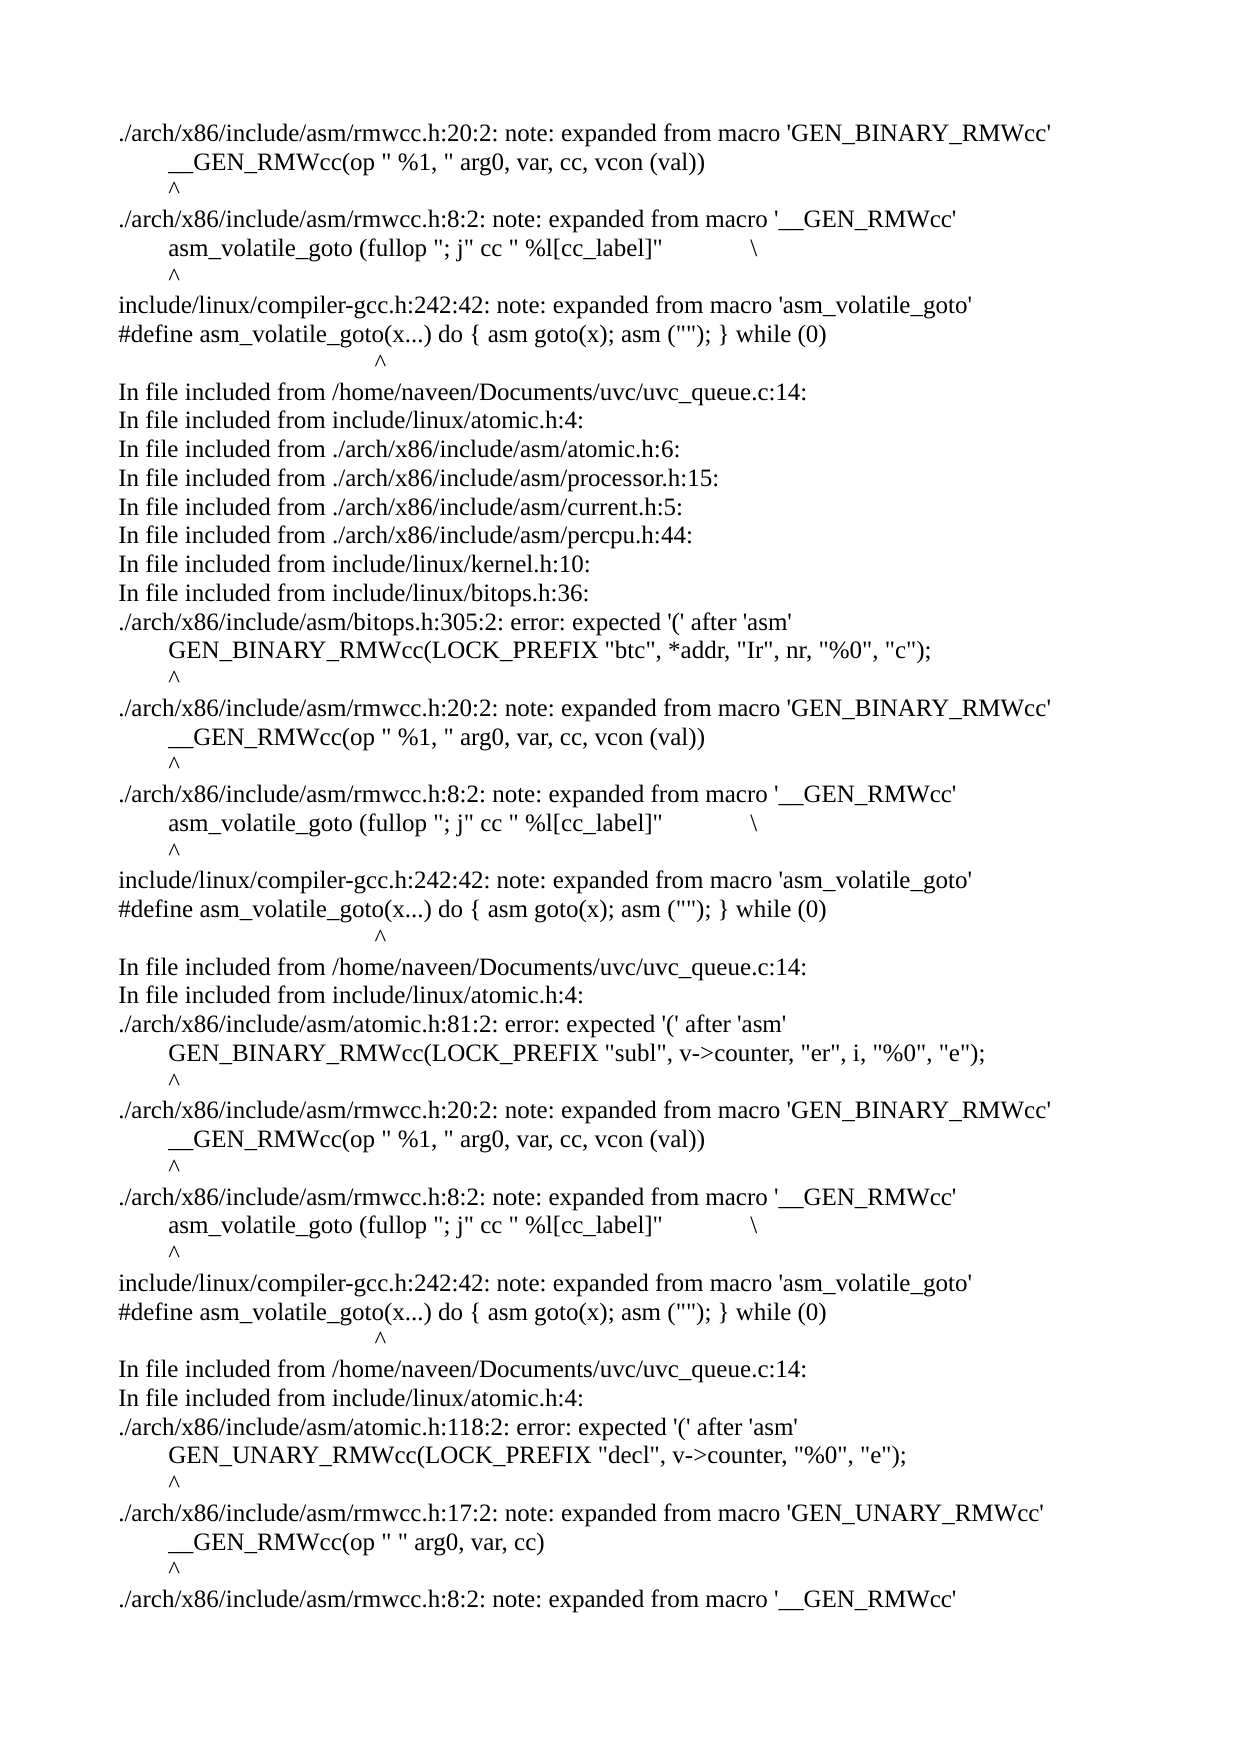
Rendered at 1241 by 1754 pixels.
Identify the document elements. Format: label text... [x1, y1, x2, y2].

text ./arch/x86/include/asm/rmwcc.h:8:2: note: expanded from macro '__GEN_RMWcc' [118, 1182, 1122, 1211]
text ./arch/x86/include/asm/rmwcc.h:8:2: note: expanded from macro '__GEN_RMWcc' [118, 204, 1122, 233]
text asm_volatile_goto (fullop "; j" cc " %l[cc_label]" \ [118, 808, 1122, 837]
text GEN_UNARY_RMWcc(LOCK_PREFIX "decl", v->counter, "%0", "e"); [118, 1441, 1122, 1469]
text ^ [118, 1469, 1122, 1498]
text ^ [118, 664, 1122, 693]
text In file included from ./arch/x86/include/asm/atomic.h:6: [118, 434, 1122, 463]
text ./arch/x86/include/asm/rmwcc.h:8:2: note: expanded from macro '__GEN_RMWcc' [118, 779, 1122, 808]
text In file included from include/linux/atomic.h:4: [118, 406, 1122, 434]
text #define asm_volatile_goto(x...) do { asm goto(x); asm (""); } while (0) [118, 319, 1122, 348]
text ^ [118, 1326, 1122, 1354]
text __GEN_RMWcc(op " " arg0, var, cc) [118, 1527, 1122, 1556]
text ^ [118, 1239, 1122, 1268]
text ^ [118, 176, 1122, 204]
text ^ [118, 348, 1122, 377]
text ./arch/x86/include/asm/atomic.h:81:2: error: expected '(' after 'asm' [118, 1009, 1122, 1038]
text ^ [118, 1556, 1122, 1584]
text GEN_BINARY_RMWcc(LOCK_PREFIX "btc", *addr, "Ir", nr, "%0", "c"); [118, 636, 1122, 664]
text ^ [118, 1067, 1122, 1096]
text In file included from include/linux/atomic.h:4: [118, 981, 1122, 1009]
text ./arch/x86/include/asm/bitops.h:305:2: error: expected '(' after 'asm' [118, 607, 1122, 636]
text GEN_BINARY_RMWcc(LOCK_PREFIX "subl", v->counter, "er", i, "%0", "e"); [118, 1038, 1122, 1067]
text In file included from /home/naveen/Documents/uvc/uvc_queue.c:14: [118, 952, 1122, 981]
text ./arch/x86/include/asm/atomic.h:118:2: error: expected '(' after 'asm' [118, 1412, 1122, 1441]
text include/linux/compiler-gcc.h:242:42: note: expanded from macro 'asm_volatile_goto' [118, 866, 1122, 894]
text ^ [118, 262, 1122, 291]
text include/linux/compiler-gcc.h:242:42: note: expanded from macro 'asm_volatile_goto' [118, 291, 1122, 319]
text In file included from include/linux/bitops.h:36: [118, 578, 1122, 607]
text ./arch/x86/include/asm/rmwcc.h:20:2: note: expanded from macro 'GEN_BINARY_RMWcc' [118, 693, 1122, 722]
text In file included from ./arch/x86/include/asm/current.h:5: [118, 492, 1122, 521]
text #define asm_volatile_goto(x...) do { asm goto(x); asm (""); } while (0) [118, 894, 1122, 923]
text ./arch/x86/include/asm/rmwcc.h:20:2: note: expanded from macro 'GEN_BINARY_RMWcc' [118, 118, 1122, 147]
text In file included from include/linux/atomic.h:4: [118, 1383, 1122, 1412]
text __GEN_RMWcc(op " %1, " arg0, var, cc, vcon (val)) [118, 147, 1122, 176]
text asm_volatile_goto (fullop "; j" cc " %l[cc_label]" \ [118, 1211, 1122, 1239]
text include/linux/compiler-gcc.h:242:42: note: expanded from macro 'asm_volatile_goto' [118, 1268, 1122, 1297]
text ./arch/x86/include/asm/rmwcc.h:8:2: note: expanded from macro '__GEN_RMWcc' [118, 1584, 1122, 1613]
text ^ [118, 1153, 1122, 1182]
text In file included from /home/naveen/Documents/uvc/uvc_queue.c:14: [118, 1354, 1122, 1383]
text In file included from ./arch/x86/include/asm/percpu.h:44: [118, 521, 1122, 549]
text ^ [118, 923, 1122, 952]
text In file included from ./arch/x86/include/asm/processor.h:15: [118, 463, 1122, 492]
text ./arch/x86/include/asm/rmwcc.h:20:2: note: expanded from macro 'GEN_BINARY_RMWcc' [118, 1096, 1122, 1124]
text ./arch/x86/include/asm/rmwcc.h:17:2: note: expanded from macro 'GEN_UNARY_RMWcc' [118, 1498, 1122, 1527]
text #define asm_volatile_goto(x...) do { asm goto(x); asm (""); } while (0) [118, 1297, 1122, 1326]
text ^ [118, 837, 1122, 866]
text In file included from /home/naveen/Documents/uvc/uvc_queue.c:14: [118, 377, 1122, 406]
text asm_volatile_goto (fullop "; j" cc " %l[cc_label]" \ [118, 233, 1122, 262]
text In file included from include/linux/kernel.h:10: [118, 549, 1122, 578]
text __GEN_RMWcc(op " %1, " arg0, var, cc, vcon (val)) [118, 722, 1122, 751]
text ^ [118, 751, 1122, 779]
text __GEN_RMWcc(op " %1, " arg0, var, cc, vcon (val)) [118, 1124, 1122, 1153]
